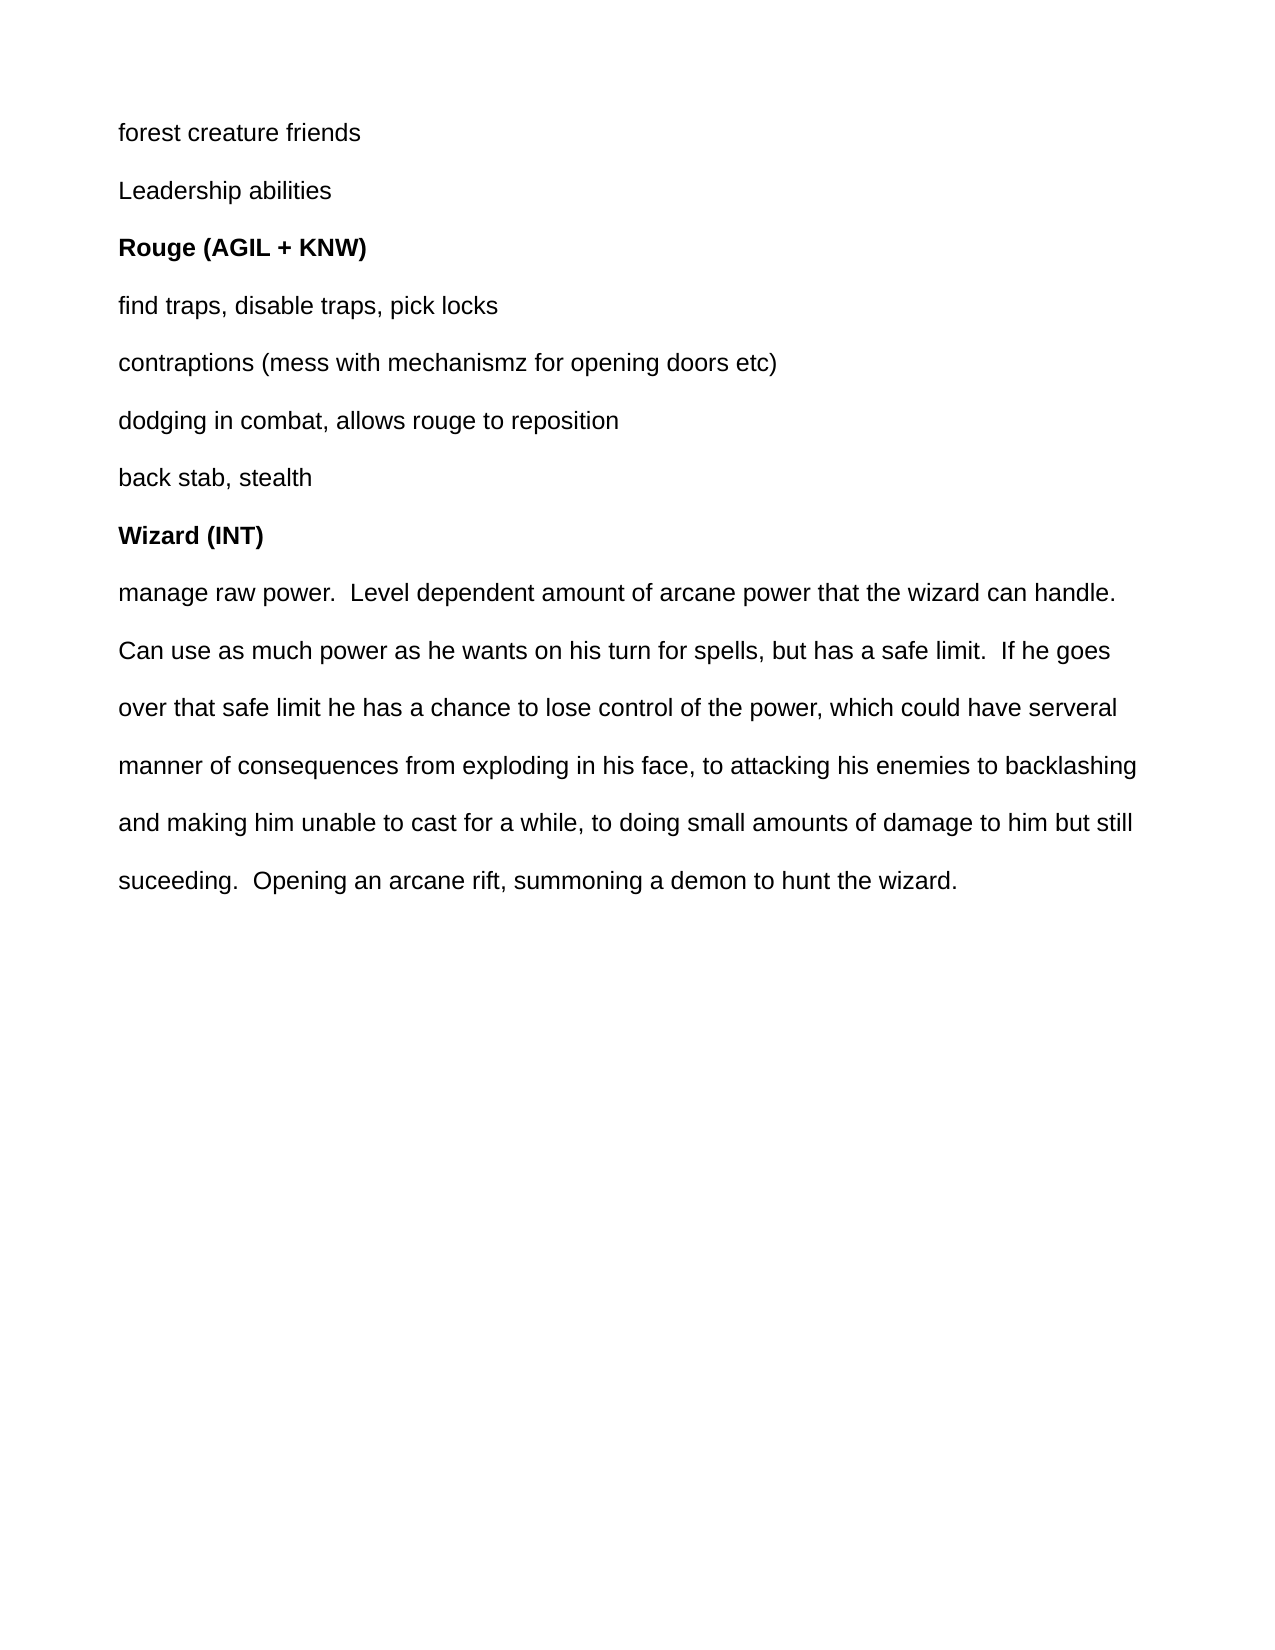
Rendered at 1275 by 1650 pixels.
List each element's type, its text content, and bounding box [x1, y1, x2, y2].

text forest creature friends [118, 118, 1157, 147]
text back stab, stealth [118, 463, 1157, 492]
text contraptions (mess with mechanismz for opening doors etc) [118, 348, 1157, 377]
text manage raw power. Level dependent amount of arcane power that the wizard can handle. Can use as much power as he wants on his turn for spells, but has a safe limit. If he goes over that safe limit he has a chance to lose control of the power, which could have serveral manner of consequences from exploding in his face, to attacking his enemies to backlashing and making him unable to cast for a while, to doing small amounts of damage to him but still suceeding. Opening an arcane rift, summoning a demon to hunt the wizard. [118, 578, 1157, 894]
text Leadership abilities [118, 176, 1157, 204]
text dodging in combat, allows rouge to reposition [118, 406, 1157, 434]
text Wizard (INT) [118, 521, 1157, 549]
text find traps, disable traps, pick locks [118, 291, 1157, 319]
text Rouge (AGIL + KNW) [118, 233, 1157, 262]
